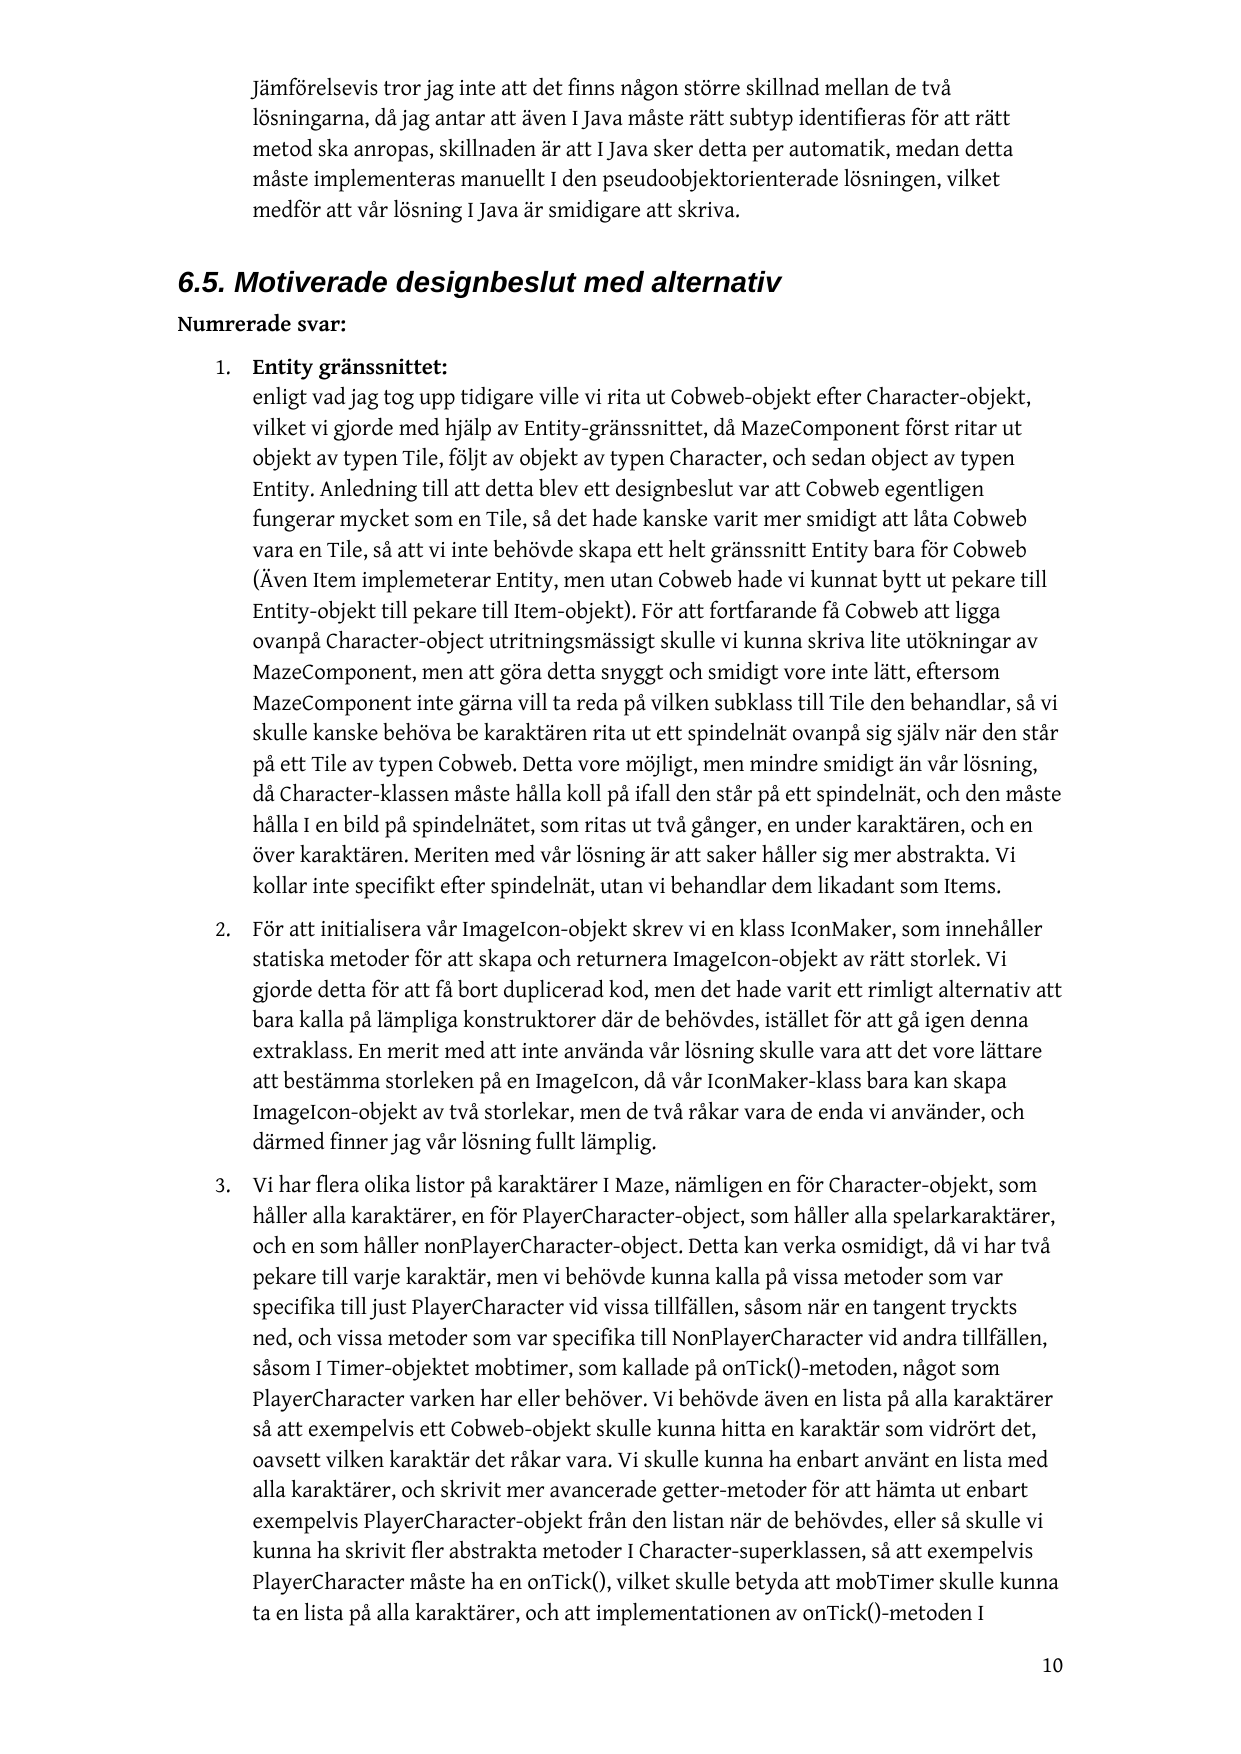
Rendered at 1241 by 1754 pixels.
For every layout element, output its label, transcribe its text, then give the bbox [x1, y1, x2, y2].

subtitle 6.5. Motiverade designbeslut med alternativ [177, 265, 1063, 299]
text Numrerade svar: [177, 311, 1063, 338]
list Vi har flera olika listor på karaktärer I Maze, nämligen en för Character-objekt, som håller alla karaktärer, en för PlayerCharacter-object, som håller alla spelarkaraktärer, och en som håller nonPlayerCharacter-object. Detta kan verka osmidigt, då vi har två pekare till varje karaktär, men vi behövde kunna kalla på vissa metoder som var specifika till just PlayerCharacter vid vissa tillfällen, såsom när en tangent tryckts ned, och vissa metoder som var specifika till NonPlayerCharacter vid andra tillfällen, såsom I Timer-objektet mobtimer, som kallade på onTick()-metoden, något som PlayerCharacter varken har eller behöver. Vi behövde även en lista på alla karaktärer så att exempelvis ett Cobweb-objekt skulle kunna hitta en karaktär som vidrört det, oavsett vilken karaktär det råkar vara. Vi skulle kunna ha enbart använt en lista med alla karaktärer, och skrivit mer avancerade getter-metoder för att hämta ut enbart exempelvis PlayerCharacter-objekt från den listan när de behövdes, eller så skulle vi kunna ha skrivit fler abstrakta metoder I Character-superklassen, så att exempelvis PlayerCharacter måste ha en onTick(), vilket skulle betyda att mobTimer skulle kunna ta en lista på alla karaktärer, och att implementationen av onTick()-metoden I [215, 1173, 1063, 1627]
list För att initialisera vår ImageIcon-objekt skrev vi en klass IconMaker, som innehåller statiska metoder för att skapa och returnera ImageIcon-objekt av rätt storlek. Vi gjorde detta för att få bort duplicerad kod, men det hade varit ett rimligt alternativ att bara kalla på lämpliga konstruktorer där de behövdes, istället för att gå igen denna extraklass. En merit med att inte använda vår lösning skulle vara att det vore lättare att bestämma storleken på en ImageIcon, då vår IconMaker-klass bara kan skapa ImageIcon-objekt av två storlekar, men de två råkar vara de enda vi använder, och därmed finner jag vår lösning fullt lämplig. [215, 916, 1063, 1156]
list Jämförelsevis tror jag inte att det finns någon större skillnad mellan de två lösningarna, då jag antar att även I Java måste rätt subtyp identifieras för att rätt metod ska anropas, skillnaden är att I Java sker detta per automatik, medan detta måste implementeras manuellt I den pseudoobjektorienterade lösningen, vilket medför att vår lösning I Java är smidigare att skriva. [215, 75, 1063, 224]
list Entity gränssnittet: enligt vad jag tog upp tidigare ville vi rita ut Cobweb-objekt efter Character-objekt, vilket vi gjorde med hjälp av Entity-gränssnittet, då MazeComponent först ritar ut objekt av typen Tile, följt av objekt av typen Character, och sedan object av typen Entity. Anledning till att detta blev ett designbeslut var att Cobweb egentligen fungerar mycket som en Tile, så det hade kanske varit mer smidigt att låta Cobweb vara en Tile, så att vi inte behövde skapa ett helt gränssnitt Entity bara för Cobweb (Även Item implemeterar Entity, men utan Cobweb hade vi kunnat bytt ut pekare till Entity-objekt till pekare till Item-objekt). För att fortfarande få Cobweb att ligga ovanpå Character-object utritningsmässigt skulle vi kunna skriva lite utökningar av MazeComponent, men att göra detta snyggt och smidigt vore inte lätt, eftersom MazeComponent inte gärna vill ta reda på vilken subklass till Tile den behandlar, så vi skulle kanske behöva be karaktären rita ut ett spindelnät ovanpå sig själv när den står på ett Tile av typen Cobweb. Detta vore möjligt, men mindre smidigt än vår lösning, då Character-klassen måste hålla koll på ifall den står på ett spindelnät, och den måste hålla I en bild på spindelnätet, som ritas ut två gånger, en under karaktären, och en över karaktären. Meriten med vår lösning är att saker håller sig mer abstrakta. Vi kollar inte specifikt efter spindelnät, utan vi behandlar dem likadant som Items. [215, 354, 1063, 899]
